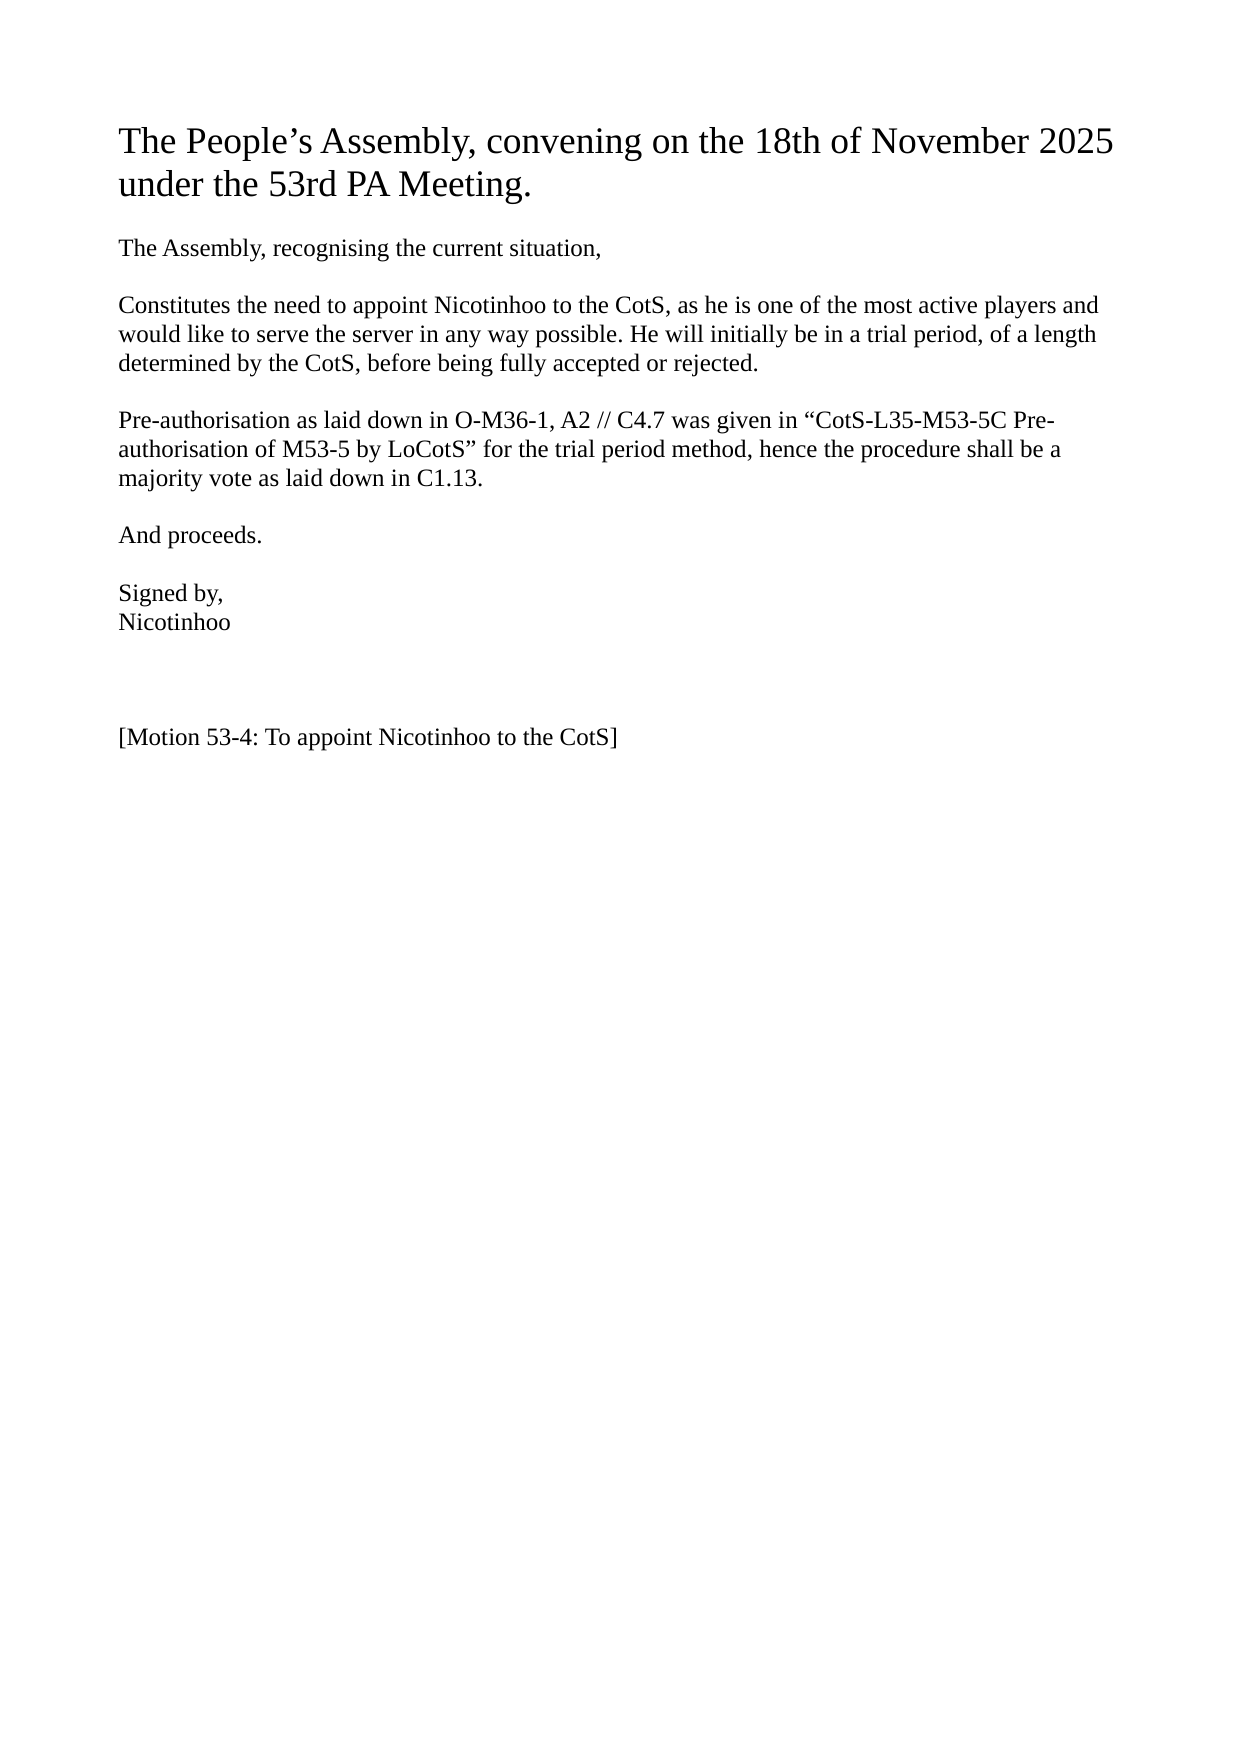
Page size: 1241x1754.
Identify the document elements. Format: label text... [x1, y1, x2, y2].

text Pre-authorisation as laid down in O-M36-1, A2 // C4.7 was given in “CotS-L35-M53-5C Pre-authorisation of M53-5 by LoCotS” for the trial period method, hence the procedure shall be a majority vote as laid down in C1.13. [118, 406, 1122, 492]
text [Motion 53-4: To appoint Nicotinhoo to the CotS] [118, 722, 1122, 751]
text The People’s Assembly, convening on the 18th of November 2025 under the 53rd PA Meeting. [118, 118, 1122, 204]
text And proceeds. [118, 521, 1122, 549]
text Constitutes the need to appoint Nicotinhoo to the CotS, as he is one of the most active players and would like to serve the server in any way possible. He will initially be in a trial period, of a length determined by the CotS, before being fully accepted or rejected. [118, 291, 1122, 377]
text Nicotinhoo [118, 607, 1122, 636]
text The Assembly, recognising the current situation, [118, 233, 1122, 262]
text Signed by, [118, 578, 1122, 607]
